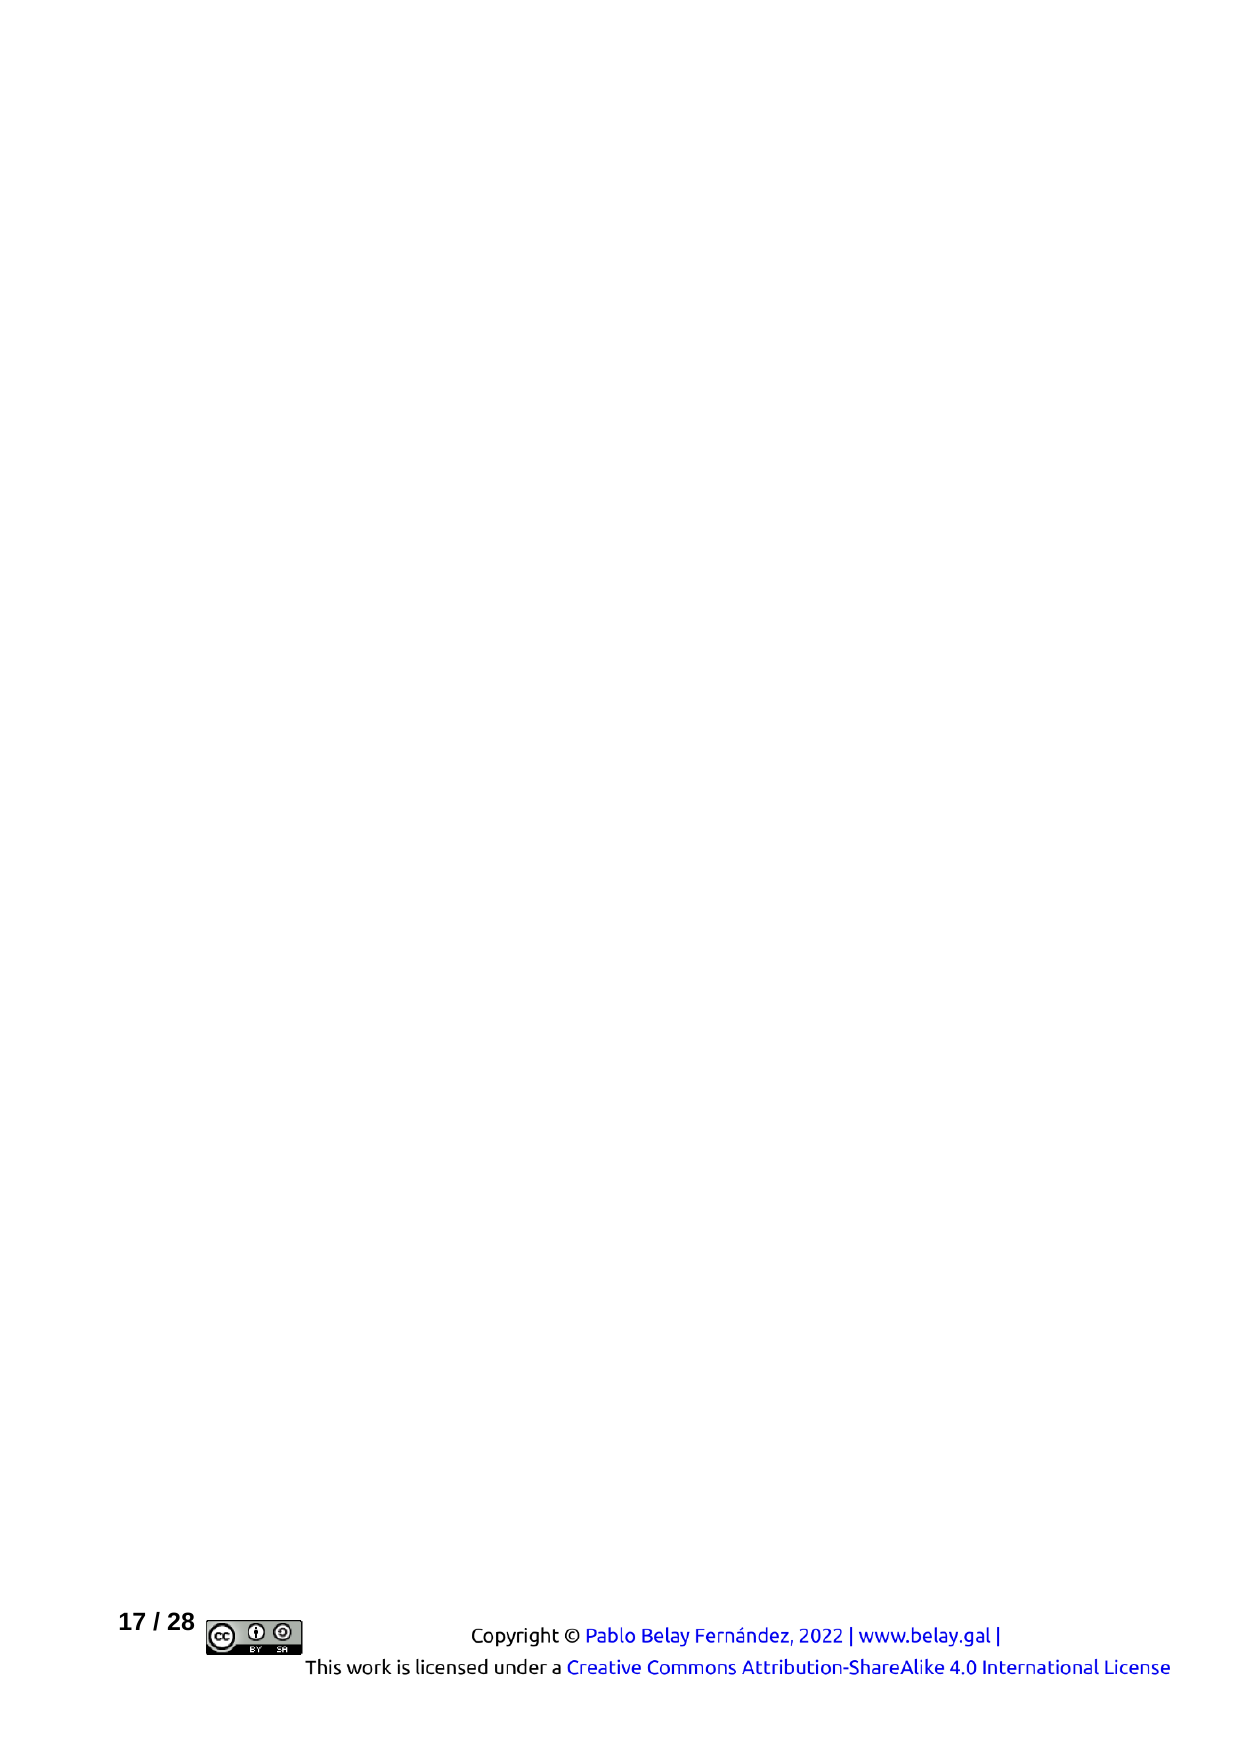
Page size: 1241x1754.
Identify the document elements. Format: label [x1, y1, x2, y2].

picture [200, 1604, 1205, 1690]
